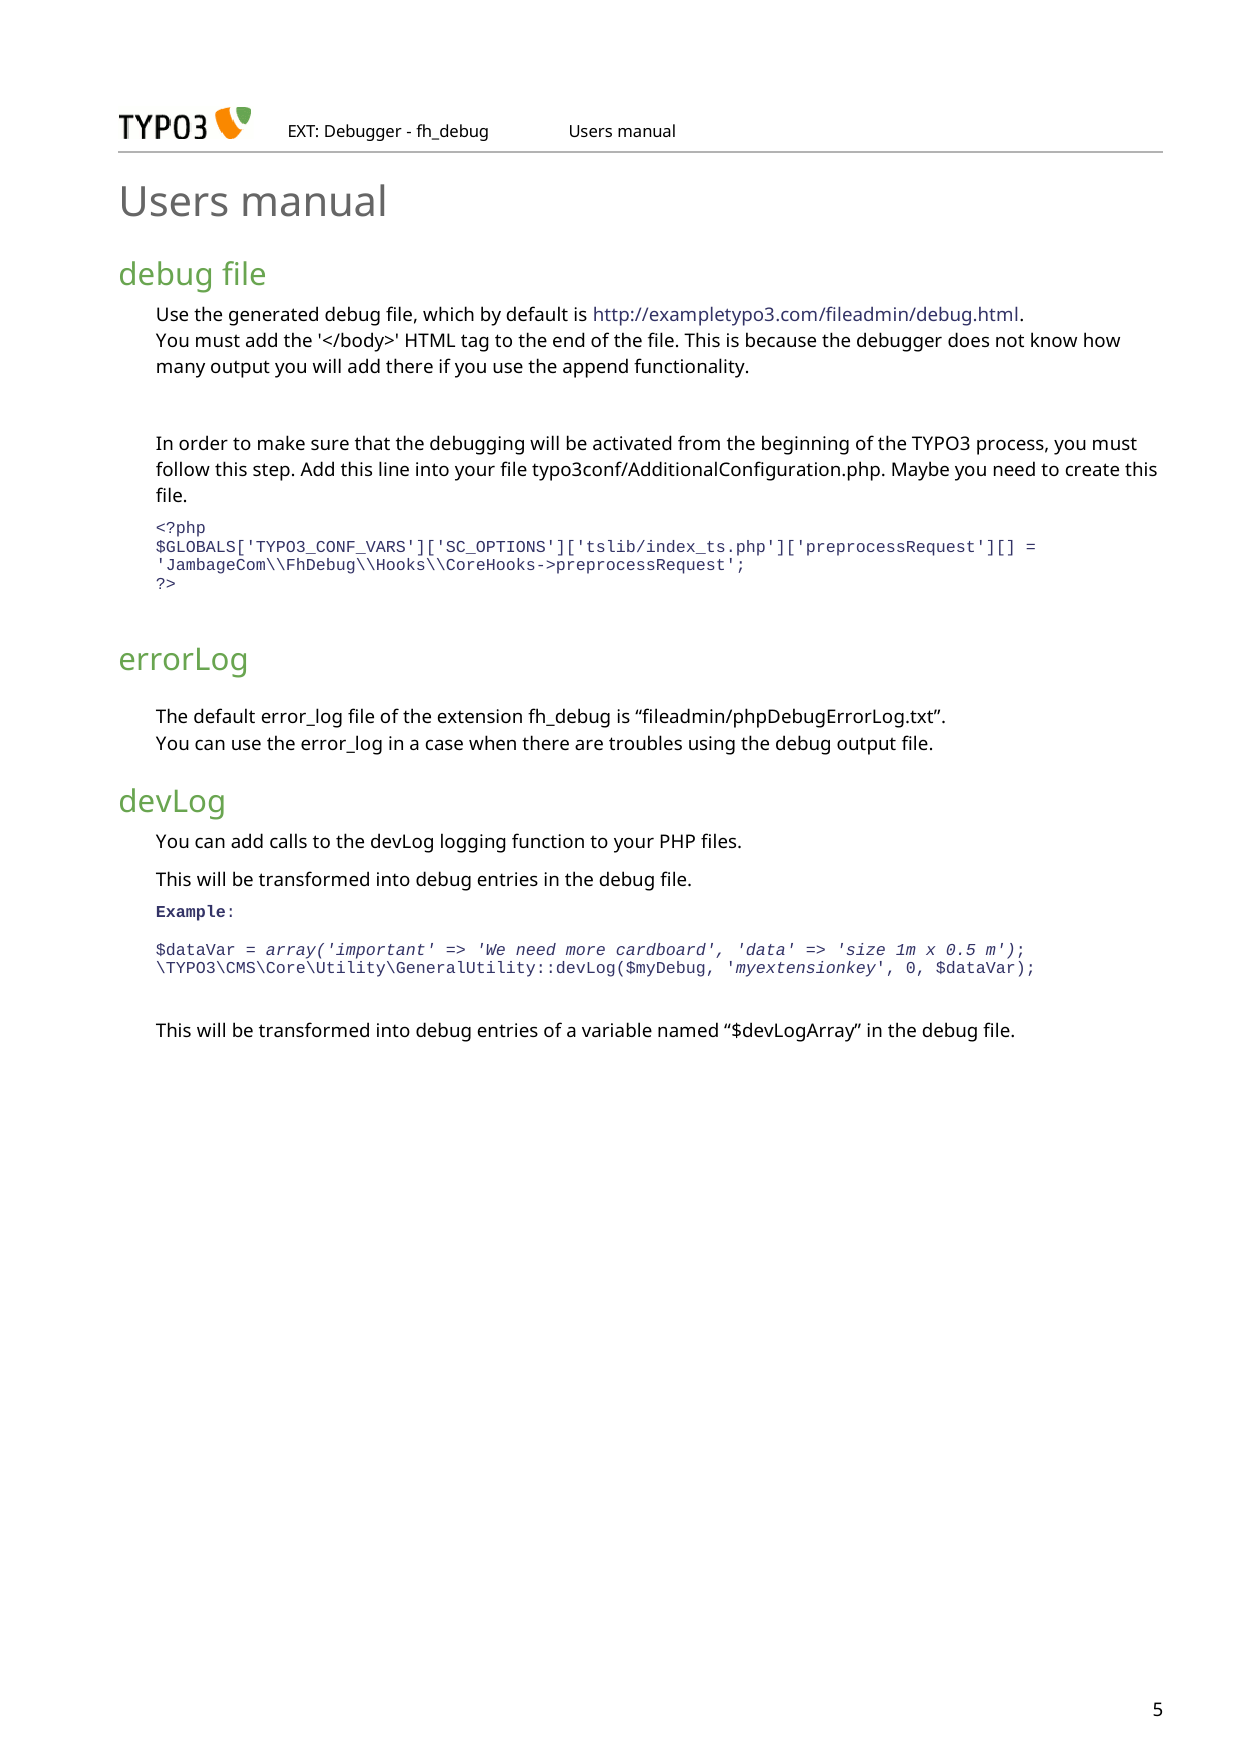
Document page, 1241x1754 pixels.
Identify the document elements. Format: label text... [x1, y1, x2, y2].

subtitle debug file [118, 252, 1163, 294]
list $GLOBALS['TYPO3_CONF_VARS']['SC_OPTIONS']['tslib/index_ts.php']['preprocessRequest'][] = 'JambageCom\\FhDebug\\Hooks\\CoreHooks->preprocessRequest'; [118, 538, 1163, 576]
subtitle Users manual [118, 172, 1163, 228]
picture [118, 106, 254, 139]
list ?> [118, 576, 1163, 594]
list Use the generated debug file, which by default is http://exampletypo3.com/fileadmin/debug.html. You must add the '</body>' HTML tag to the end of the file. This is because the debugger does not know how many output you will add there if you use the append functionality. [118, 301, 1163, 379]
list <?php [118, 520, 1163, 538]
subtitle errorLog [118, 636, 1163, 679]
list In order to make sure that the debugging will be activated from the beginning of the TYPO3 process, you must follow this step. Add this line into your file typo3conf/AdditionalConfiguration.php. Maybe you need to create this file. [118, 429, 1163, 508]
list This will be transformed into debug entries of a variable named “$devLogArray” in the debug file. [118, 1017, 1163, 1043]
list The default error_log file of the extension fh_debug is “fileadmin/phpDebugErrorLog.txt”. You can use the error_log in a case when there are troubles using the debug output file. [118, 703, 1163, 755]
subtitle devLog [118, 779, 1163, 822]
list Example: [118, 904, 1163, 941]
list $dataVar = array('important' => 'We need more cardboard', 'data' => 'size 1m x 0.5 m'); \TYPO3\CMS\Core\Utility\GeneralUtility::devLog($myDebug, 'myextensionkey', 0, $dataVar); [118, 941, 1163, 978]
list This will be transformed into debug entries in the debug file. [118, 866, 1163, 892]
list You can add calls to the devLog logging function to your PHP files. [118, 827, 1163, 853]
